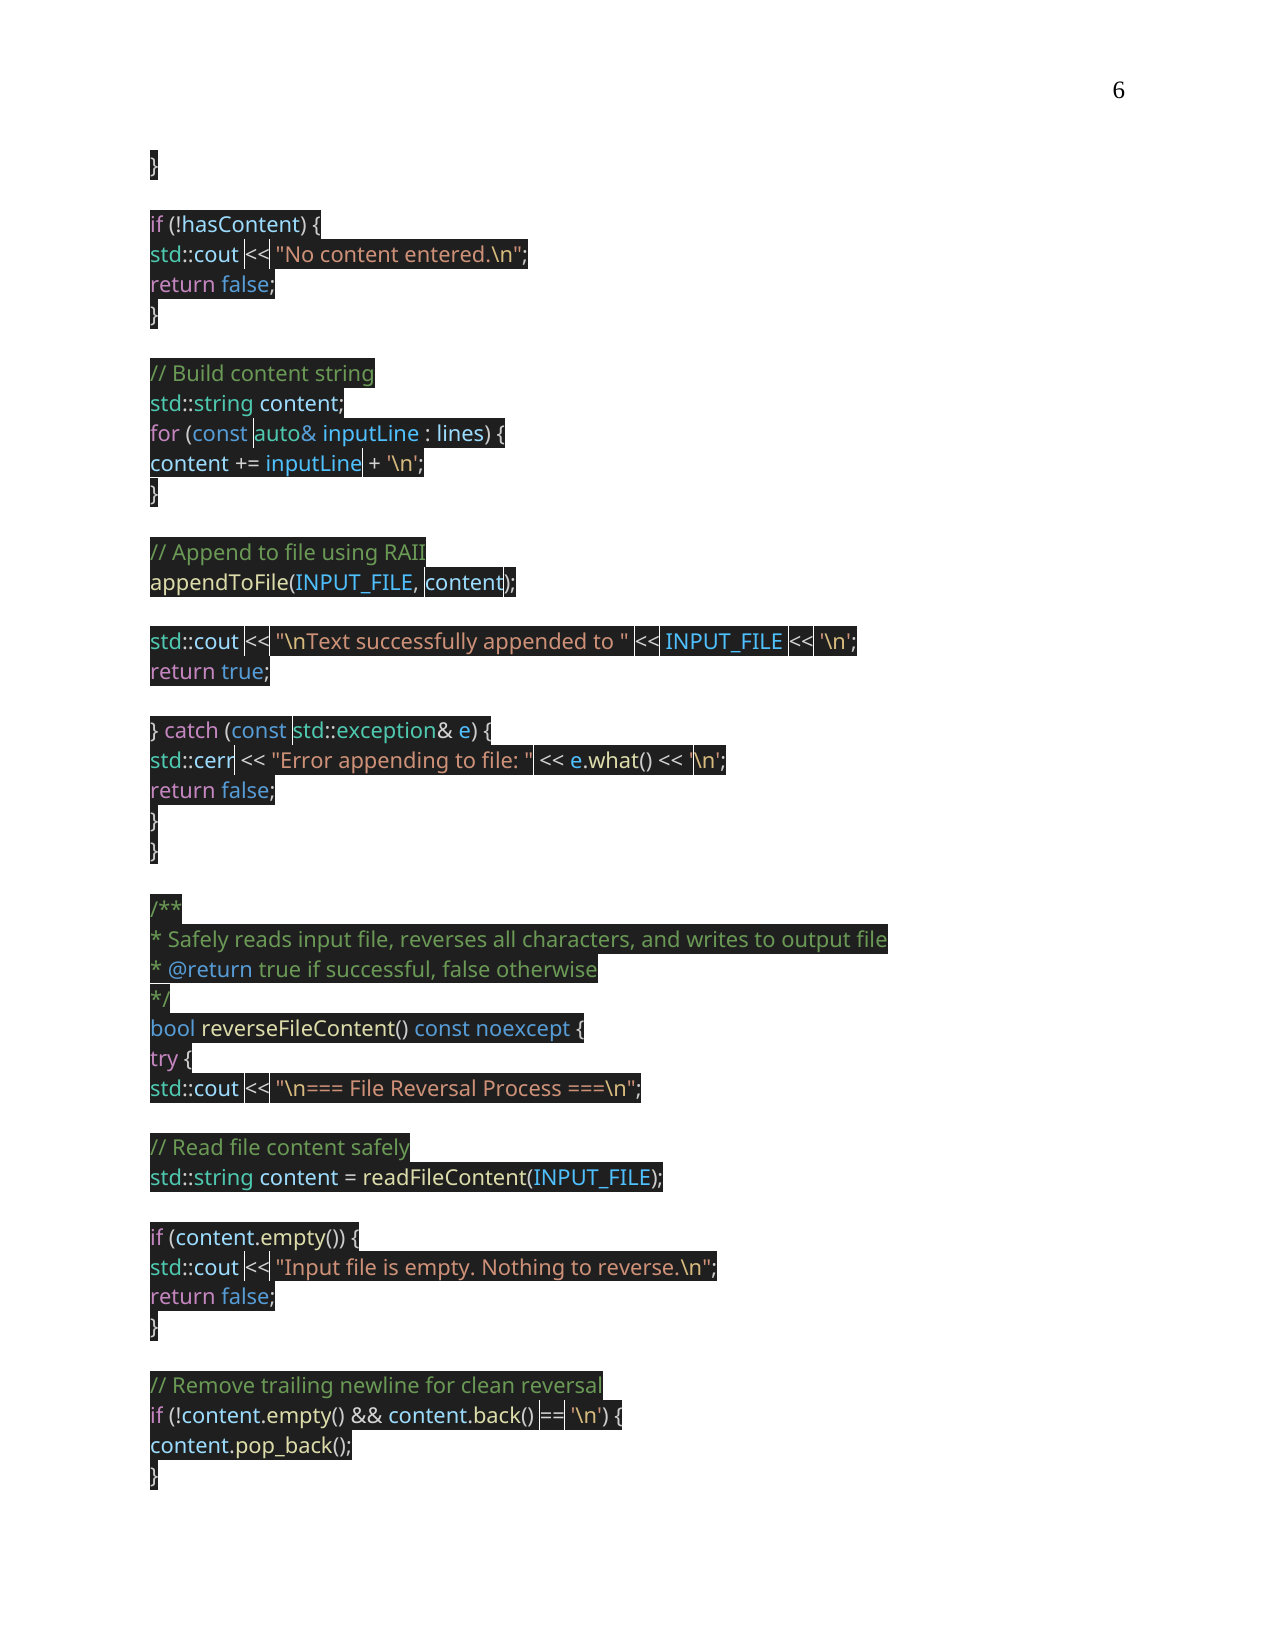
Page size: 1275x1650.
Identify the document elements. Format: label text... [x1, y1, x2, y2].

text // Read file content safely [150, 1132, 1125, 1162]
text } [150, 299, 1125, 329]
text // Append to file using RAII [150, 537, 1125, 567]
text std::string content = readFileContent(INPUT_FILE); [150, 1162, 1125, 1192]
text try { [150, 1043, 1125, 1073]
text return false; [150, 269, 1125, 299]
text } [150, 835, 1125, 864]
text } [150, 150, 1125, 180]
text * @return true if successful, false otherwise [150, 954, 1125, 983]
text if (content.empty()) { [150, 1222, 1125, 1251]
text std::cout << "\nText successfully appended to " << INPUT_FILE << '\n'; [150, 626, 1125, 656]
text * Safely reads input file, reverses all characters, and writes to output file [150, 924, 1125, 954]
text content.pop_back(); [150, 1430, 1125, 1460]
text // Build content string [150, 358, 1125, 388]
text std::cout << "\n=== File Reversal Process ===\n"; [150, 1073, 1125, 1103]
text } [150, 1460, 1125, 1490]
text return false; [150, 1281, 1125, 1311]
text for (const auto& inputLine : lines) { [150, 418, 1125, 448]
text content += inputLine + '\n'; [150, 448, 1125, 477]
text /** [150, 894, 1125, 924]
text } [150, 1311, 1125, 1341]
text if (!content.empty() && content.back() == '\n') { [150, 1400, 1125, 1430]
text // Remove trailing newline for clean reversal [150, 1371, 1125, 1400]
text if (!hasContent) { [150, 209, 1125, 239]
text return true; [150, 656, 1125, 686]
text */ [150, 983, 1125, 1013]
text } [150, 805, 1125, 835]
text std::cout << "No content entered.\n"; [150, 239, 1125, 269]
text } catch (const std::exception& e) { [150, 716, 1125, 745]
text bool reverseFileContent() const noexcept { [150, 1013, 1125, 1043]
text appendToFile(INPUT_FILE, content); [150, 567, 1125, 597]
text std::string content; [150, 388, 1125, 418]
text return false; [150, 775, 1125, 805]
text std::cout << "Input file is empty. Nothing to reverse.\n"; [150, 1251, 1125, 1281]
text } [150, 477, 1125, 507]
text std::cerr << "Error appending to file: " << e.what() << '\n'; [150, 745, 1125, 775]
